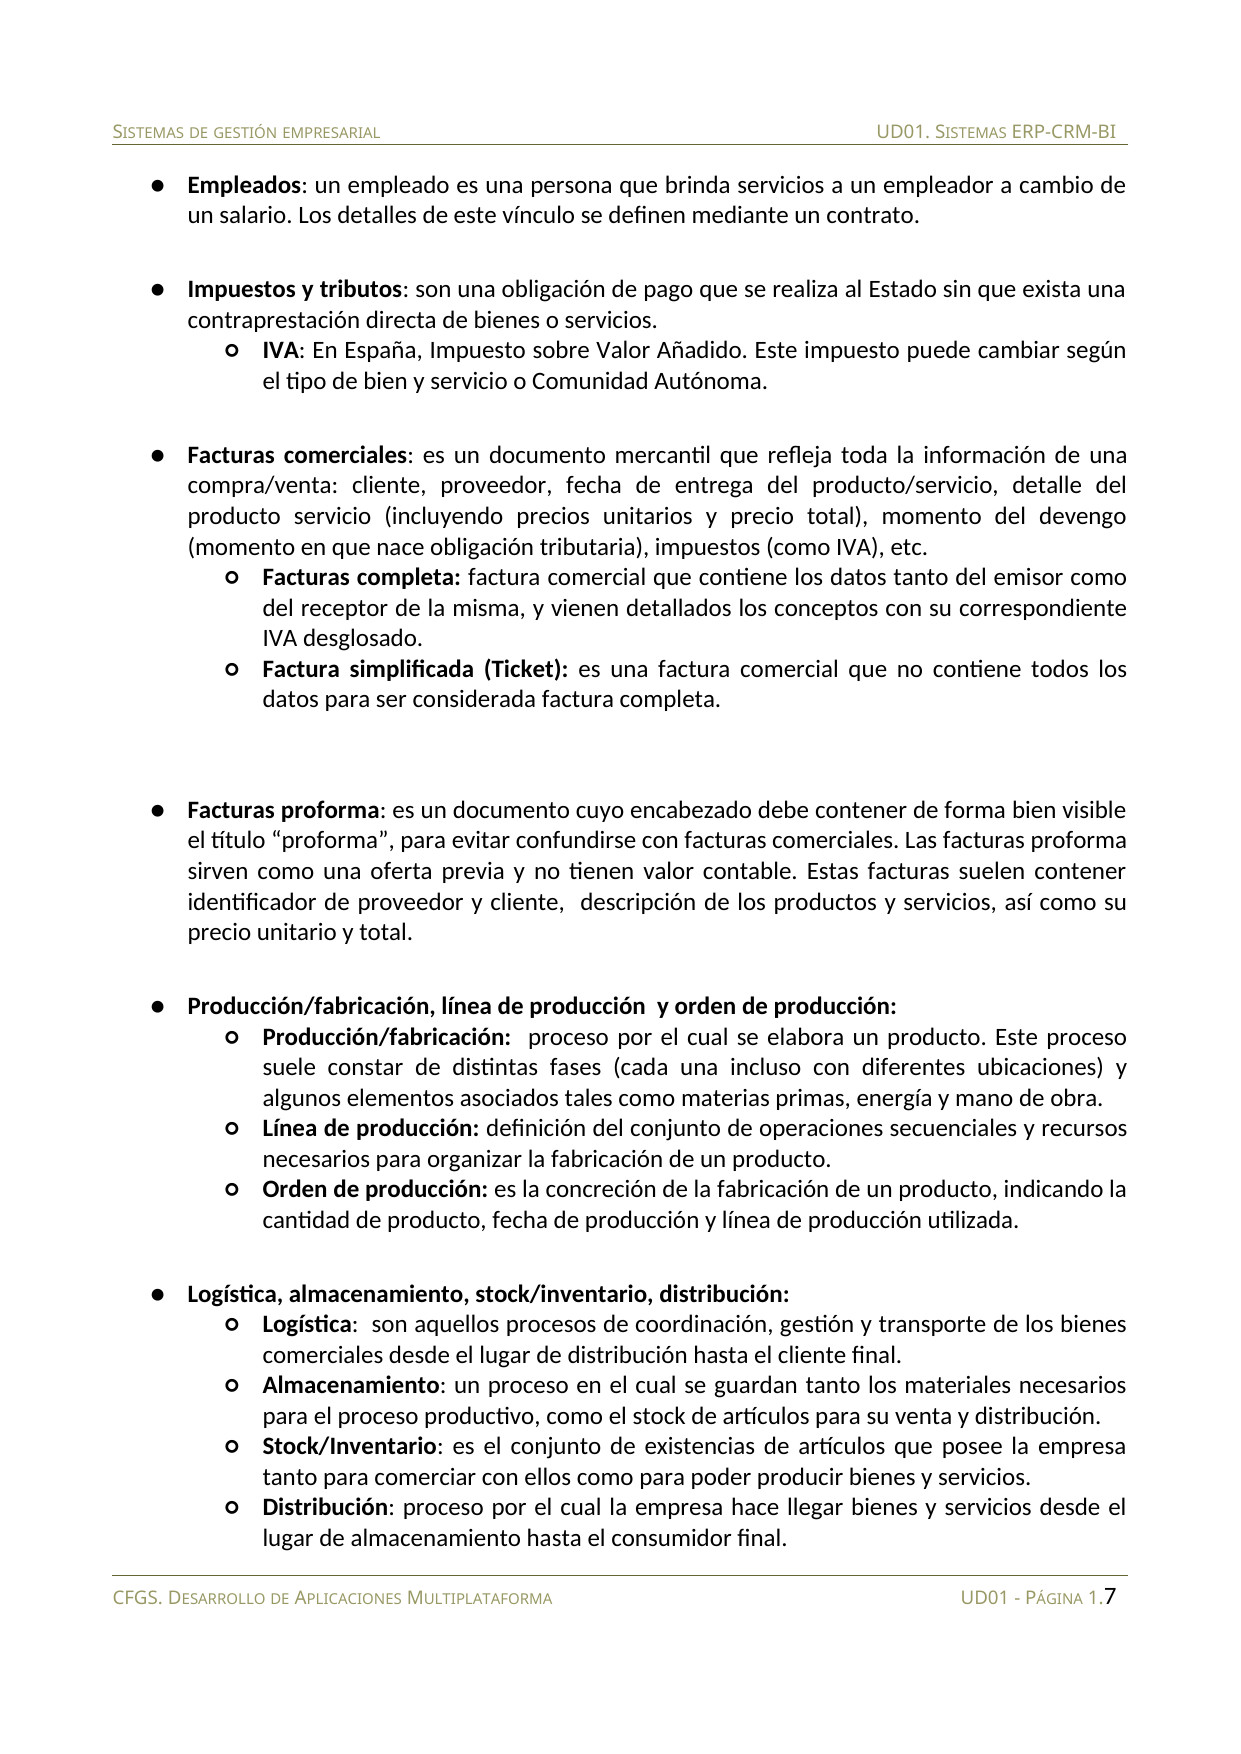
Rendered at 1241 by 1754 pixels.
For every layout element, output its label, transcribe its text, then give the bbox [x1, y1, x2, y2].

list Logística, almacenamiento, stock/inventario, distribución: [150, 1278, 1128, 1308]
list Línea de producción: definición del conjunto de operaciones secuenciales y recursos necesarios para organizar la fabricación de un producto. [225, 1112, 1128, 1173]
list Empleados: un empleado es una persona que brinda servicios a un empleador a cambio de un salario. Los detalles de este vínculo se definen mediante un contrato. [150, 169, 1128, 230]
list Almacenamiento: un proceso en el cual se guardan tanto los materiales necesarios para el proceso productivo, como el stock de artículos para su venta y distribución. [225, 1369, 1128, 1430]
list Orden de producción: es la concreción de la fabricación de un producto, indicando la cantidad de producto, fecha de producción y línea de producción utilizada. [225, 1173, 1128, 1234]
list Facturas comerciales: es un documento mercantil que refleja toda la información de una compra/venta: cliente, proveedor, fecha de entrega del producto/servicio, detalle del producto servicio (incluyendo precios unitarios y precio total), momento del devengo (momento en que nace obligación tributaria), impuestos (como IVA), etc. [150, 439, 1128, 561]
list Facturas proforma: es un documento cuyo encabezado debe contener de forma bien visible el título “proforma”, para evitar confundirse con facturas comerciales. Las facturas proforma sirven como una oferta previa y no tienen valor contable. Estas facturas suelen contener identificador de proveedor y cliente, descripción de los productos y servicios, así como su precio unitario y total. [150, 794, 1128, 947]
list Factura simplificada (Ticket): es una factura comercial que no contiene todos los datos para ser considerada factura completa. [225, 653, 1128, 714]
list Distribución: proceso por el cual la empresa hace llegar bienes y servicios desde el lugar de almacenamiento hasta el consumidor final. [225, 1491, 1128, 1552]
list Producción/fabricación: proceso por el cual se elabora un producto. Este proceso suele constar de distintas fases (cada una incluso con diferentes ubicaciones) y algunos elementos asociados tales como materias primas, energía y mano de obra. [225, 1021, 1128, 1112]
list Logística: son aquellos procesos de coordinación, gestión y transporte de los bienes comerciales desde el lugar de distribución hasta el cliente final. [225, 1308, 1128, 1369]
list Facturas completa: factura comercial que contiene los datos tanto del emisor como del receptor de la misma, y vienen detallados los conceptos con su correspondiente IVA desglosado. [225, 561, 1128, 653]
list Impuestos y tributos: son una obligación de pago que se realiza al Estado sin que exista una contraprestación directa de bienes o servicios. [150, 273, 1128, 334]
list Stock/Inventario: es el conjunto de existencias de artículos que posee la empresa tanto para comerciar con ellos como para poder producir bienes y servicios. [225, 1430, 1128, 1491]
list IVA: En España, Impuesto sobre Valor Añadido. Este impuesto puede cambiar según el tipo de bien y servicio o Comunidad Autónoma. [225, 334, 1128, 396]
list Producción/fabricación, línea de producción y orden de producción: [150, 990, 1128, 1021]
